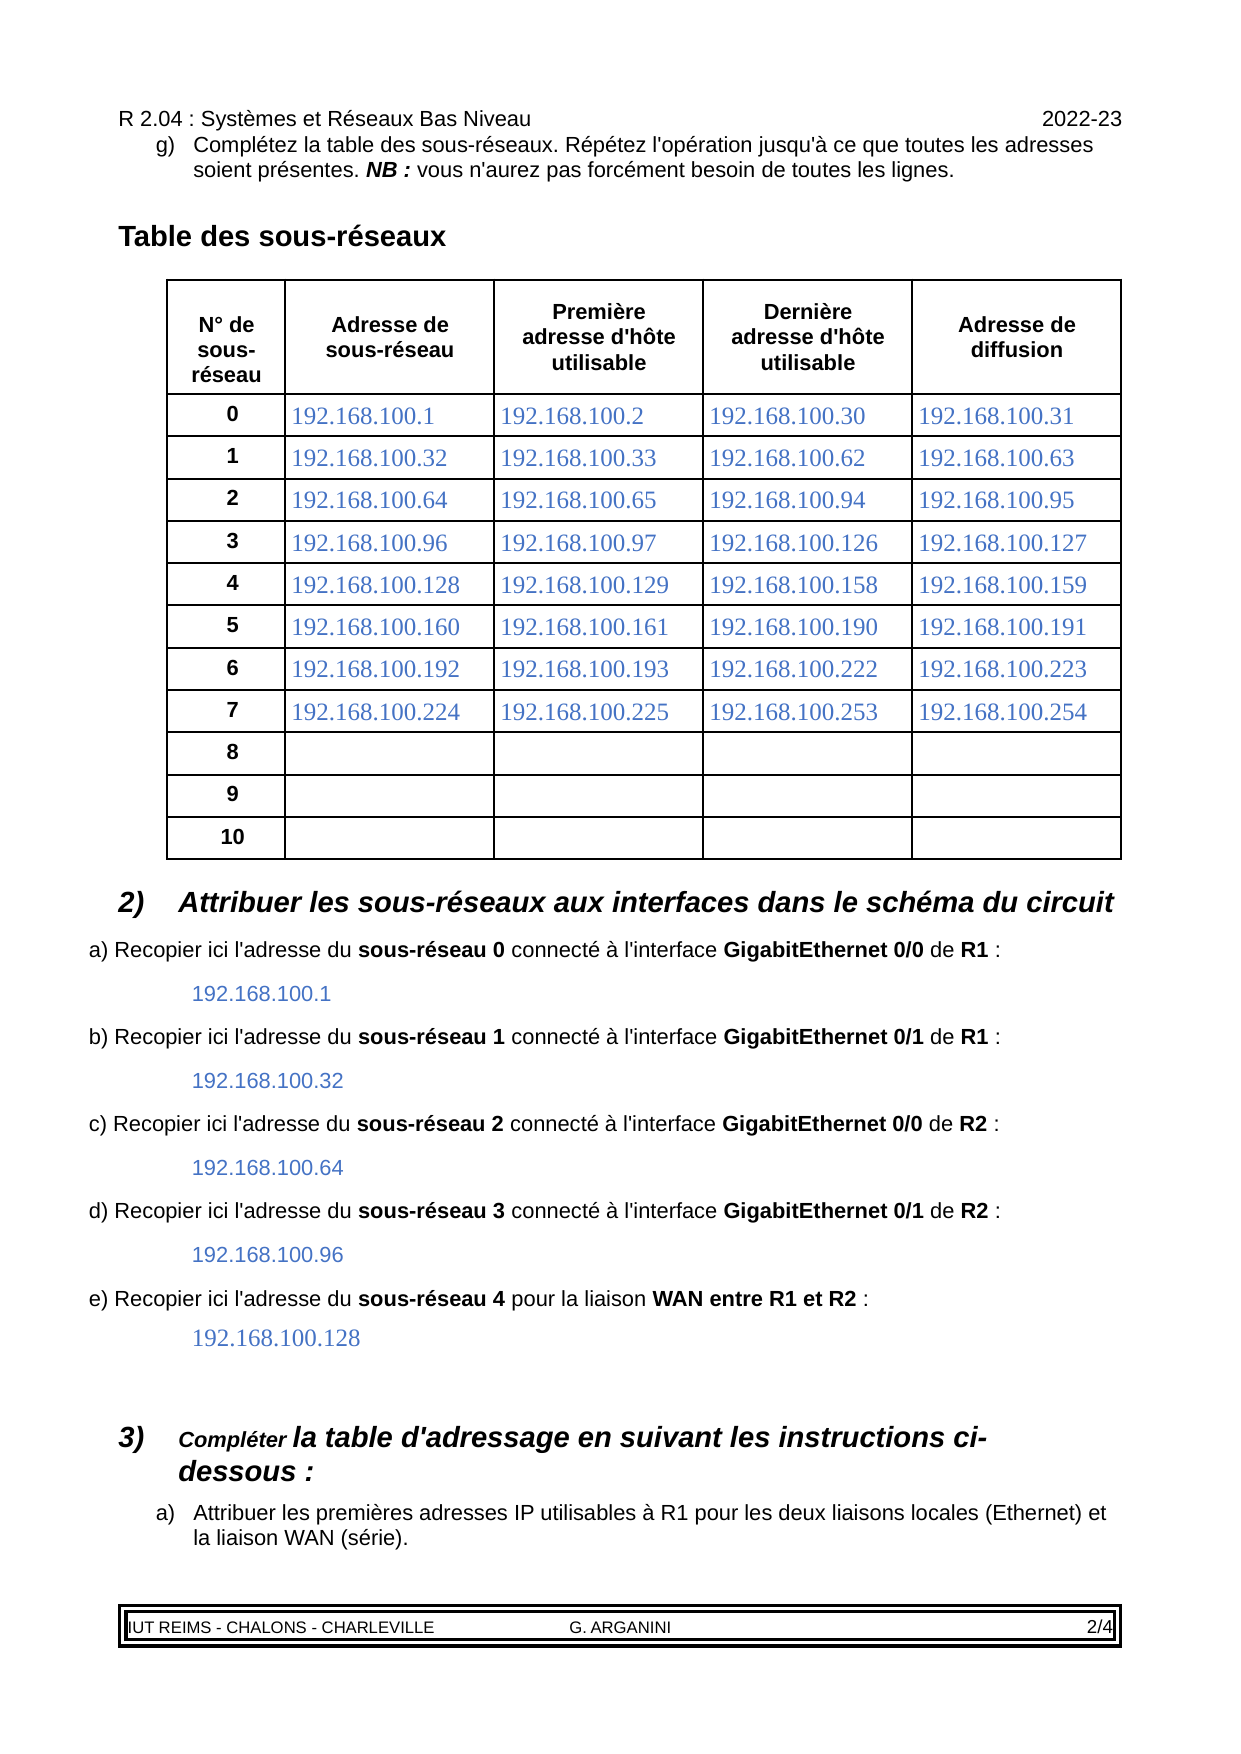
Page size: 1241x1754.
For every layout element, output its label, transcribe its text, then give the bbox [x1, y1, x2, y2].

text 192.168.100.1 [192, 981, 1152, 1006]
table_cell 3 [168, 522, 284, 562]
table_cell 192.168.100.33 [495, 437, 702, 477]
table_cell 192.168.100.253 [704, 691, 911, 731]
table_cell 192.168.100.225 [495, 691, 702, 731]
table_cell [913, 733, 1120, 773]
table_cell 192.168.100.191 [913, 606, 1120, 647]
table_cell 192.168.100.63 [913, 437, 1120, 477]
table_cell 192.168.100.31 [913, 395, 1120, 435]
text 192.168.100.96 [192, 1242, 1152, 1267]
table_cell 192.168.100.32 [286, 437, 493, 477]
table_cell 192.168.100.62 [704, 437, 911, 477]
table_cell 192.168.100.126 [704, 522, 911, 562]
table_cell 192.168.100.159 [913, 564, 1120, 604]
list Recopier ici l'adresse du sous-réseau 2 connecté à l'interface GigabitEthernet 0/0 de R2 : [89, 1111, 1152, 1137]
table_cell 192.168.100.2 [495, 395, 702, 435]
list Recopier ici l'adresse du sous-réseau 4 pour la liaison WAN entre R1 et R2 : [89, 1286, 1152, 1311]
table_cell 1 [168, 437, 284, 477]
table_cell 192.168.100.158 [704, 564, 911, 604]
table_cell 5 [168, 606, 284, 647]
table_cell 192.168.100.65 [495, 480, 702, 520]
table_cell [495, 776, 702, 816]
subtitle Compléter la table d'adressage en suivant les instructions ci-dessous : [118, 1420, 1122, 1487]
table_cell [495, 733, 702, 773]
table_cell 0 [168, 395, 284, 435]
table_cell 2 [168, 480, 284, 520]
table_cell [913, 776, 1120, 816]
table_cell [704, 818, 911, 858]
table_cell 192.168.100.96 [286, 522, 493, 562]
table_cell 192.168.100.1 [286, 395, 493, 435]
table_cell 192.168.100.224 [286, 691, 493, 731]
table_cell 192.168.100.64 [286, 480, 493, 520]
table_cell 192.168.100.254 [913, 691, 1120, 731]
list Recopier ici l'adresse du sous-réseau 3 connecté à l'interface GigabitEthernet 0/1 de R2 : [89, 1198, 1152, 1224]
table_cell 192.168.100.97 [495, 522, 702, 562]
table_cell 6 [168, 649, 284, 689]
table_cell 8 [168, 733, 284, 773]
table_header Adresse de sous-réseau [286, 281, 493, 393]
table_cell 192.168.100.192 [286, 649, 493, 689]
table_cell [704, 776, 911, 816]
table_cell 192.168.100.129 [495, 564, 702, 604]
table_cell 192.168.100.160 [286, 606, 493, 647]
list Recopier ici l'adresse du sous-réseau 1 connecté à l'interface GigabitEthernet 0/1 de R1 : [89, 1024, 1152, 1049]
table_cell 192.168.100.223 [913, 649, 1120, 689]
table_cell 192.168.100.128 [286, 564, 493, 604]
list Complétez la table des sous-réseaux. Répétez l'opération jusqu'à ce que toutes les adresses soient présentes. NB : vous n'aurez pas forcément besoin de toutes les lignes. [156, 131, 1122, 182]
table_cell [495, 818, 702, 858]
text 192.168.100.64 [192, 1155, 1152, 1180]
table_cell 192.168.100.95 [913, 480, 1120, 520]
table_cell 10 [168, 818, 284, 858]
table_header Première adresse d'hôte utilisable [495, 281, 702, 393]
table_header Dernière adresse d'hôte utilisable [704, 281, 911, 393]
table_header N° de sous- réseau [168, 281, 284, 393]
table_header Adresse de diffusion [913, 281, 1120, 393]
list Recopier ici l'adresse du sous-réseau 0 connecté à l'interface GigabitEthernet 0/0 de R1 : [89, 937, 1152, 962]
table_cell 9 [168, 776, 284, 816]
table_cell [913, 818, 1120, 858]
table_cell 192.168.100.127 [913, 522, 1120, 562]
table_cell 4 [168, 564, 284, 604]
table_cell [286, 776, 493, 816]
subtitle Table des sous-réseaux [118, 219, 1122, 253]
table_cell 192.168.100.193 [495, 649, 702, 689]
table_cell [704, 733, 911, 773]
text 192.168.100.128 [118, 1323, 1122, 1352]
table_cell 192.168.100.190 [704, 606, 911, 647]
table_cell 192.168.100.30 [704, 395, 911, 435]
table_cell 192.168.100.222 [704, 649, 911, 689]
text 192.168.100.32 [192, 1068, 1152, 1093]
subtitle Attribuer les sous-réseaux aux interfaces dans le schéma du circuit [118, 885, 1122, 919]
list Attribuer les premières adresses IP utilisables à R1 pour les deux liaisons locales (Ethernet) et la liaison WAN (série). [156, 1500, 1122, 1550]
table_cell 192.168.100.94 [704, 480, 911, 520]
table_cell [286, 818, 493, 858]
table_cell 7 [168, 691, 284, 731]
table_cell 192.168.100.161 [495, 606, 702, 647]
table_cell [286, 733, 493, 773]
